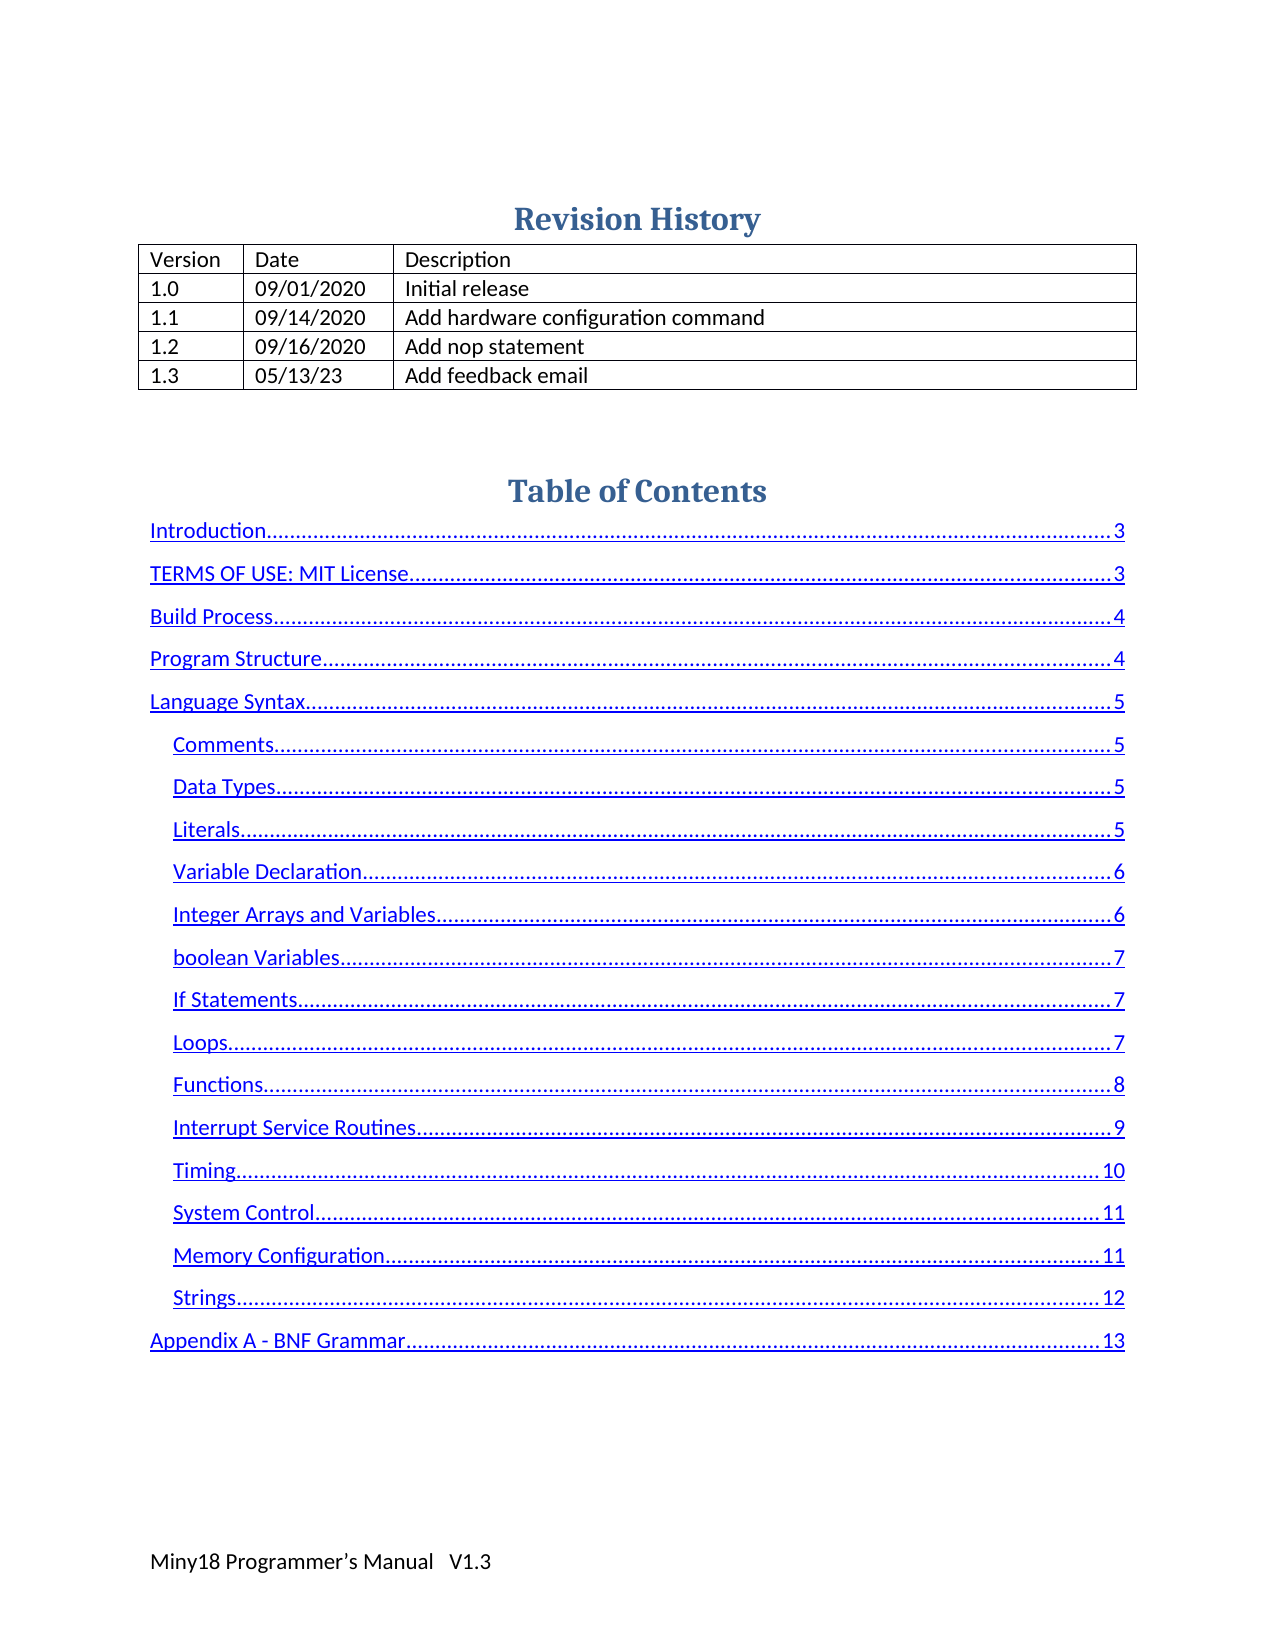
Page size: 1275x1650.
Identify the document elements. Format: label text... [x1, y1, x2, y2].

table_header Description [394, 245, 1136, 273]
text Introduction 3 [150, 517, 1125, 541]
table_cell 09/14/2020 [244, 303, 393, 331]
text Data Types 5 [173, 772, 1125, 796]
table_cell 05/13/23 [244, 361, 393, 389]
subtitle Table of Contents [150, 473, 1125, 511]
table_header Date [244, 245, 393, 273]
subtitle Revision History [150, 200, 1125, 238]
table_cell 1.0 [139, 274, 243, 302]
table_cell 1.2 [139, 332, 243, 360]
text Build Process 4 [150, 602, 1125, 626]
table_cell Add nop statement [394, 332, 1136, 360]
table_cell 1.1 [139, 303, 243, 331]
table_header Version [139, 245, 243, 273]
text boolean Variables 7 [173, 943, 1125, 967]
text Literals 5 [173, 815, 1125, 839]
text System Control 11 [173, 1198, 1125, 1222]
table_cell 09/01/2020 [244, 274, 393, 302]
table_cell Add feedback email [394, 361, 1136, 389]
text Loops 7 [173, 1028, 1125, 1052]
text If Statements 7 [173, 985, 1125, 1009]
text Comments 5 [173, 730, 1125, 754]
text Appendix A - BNF Grammar 13 [150, 1326, 1125, 1350]
table_cell Add hardware configuration command [394, 303, 1136, 331]
table_cell Initial release [394, 274, 1136, 302]
text Timing 10 [173, 1156, 1125, 1180]
table_cell 1.3 [139, 361, 243, 389]
text Integer Arrays and Variables 6 [173, 900, 1125, 924]
text Functions 8 [173, 1071, 1125, 1095]
table_cell 09/16/2020 [244, 332, 393, 360]
text Variable Declaration 6 [173, 857, 1125, 882]
text Interrupt Service Routines 9 [173, 1113, 1125, 1137]
text TERMS OF USE: MIT License 3 [150, 559, 1125, 583]
text Program Structure 4 [150, 644, 1125, 669]
text Language Syntax 5 [150, 687, 1125, 711]
text Memory Configuration 11 [173, 1241, 1125, 1265]
text Strings 12 [173, 1283, 1125, 1308]
